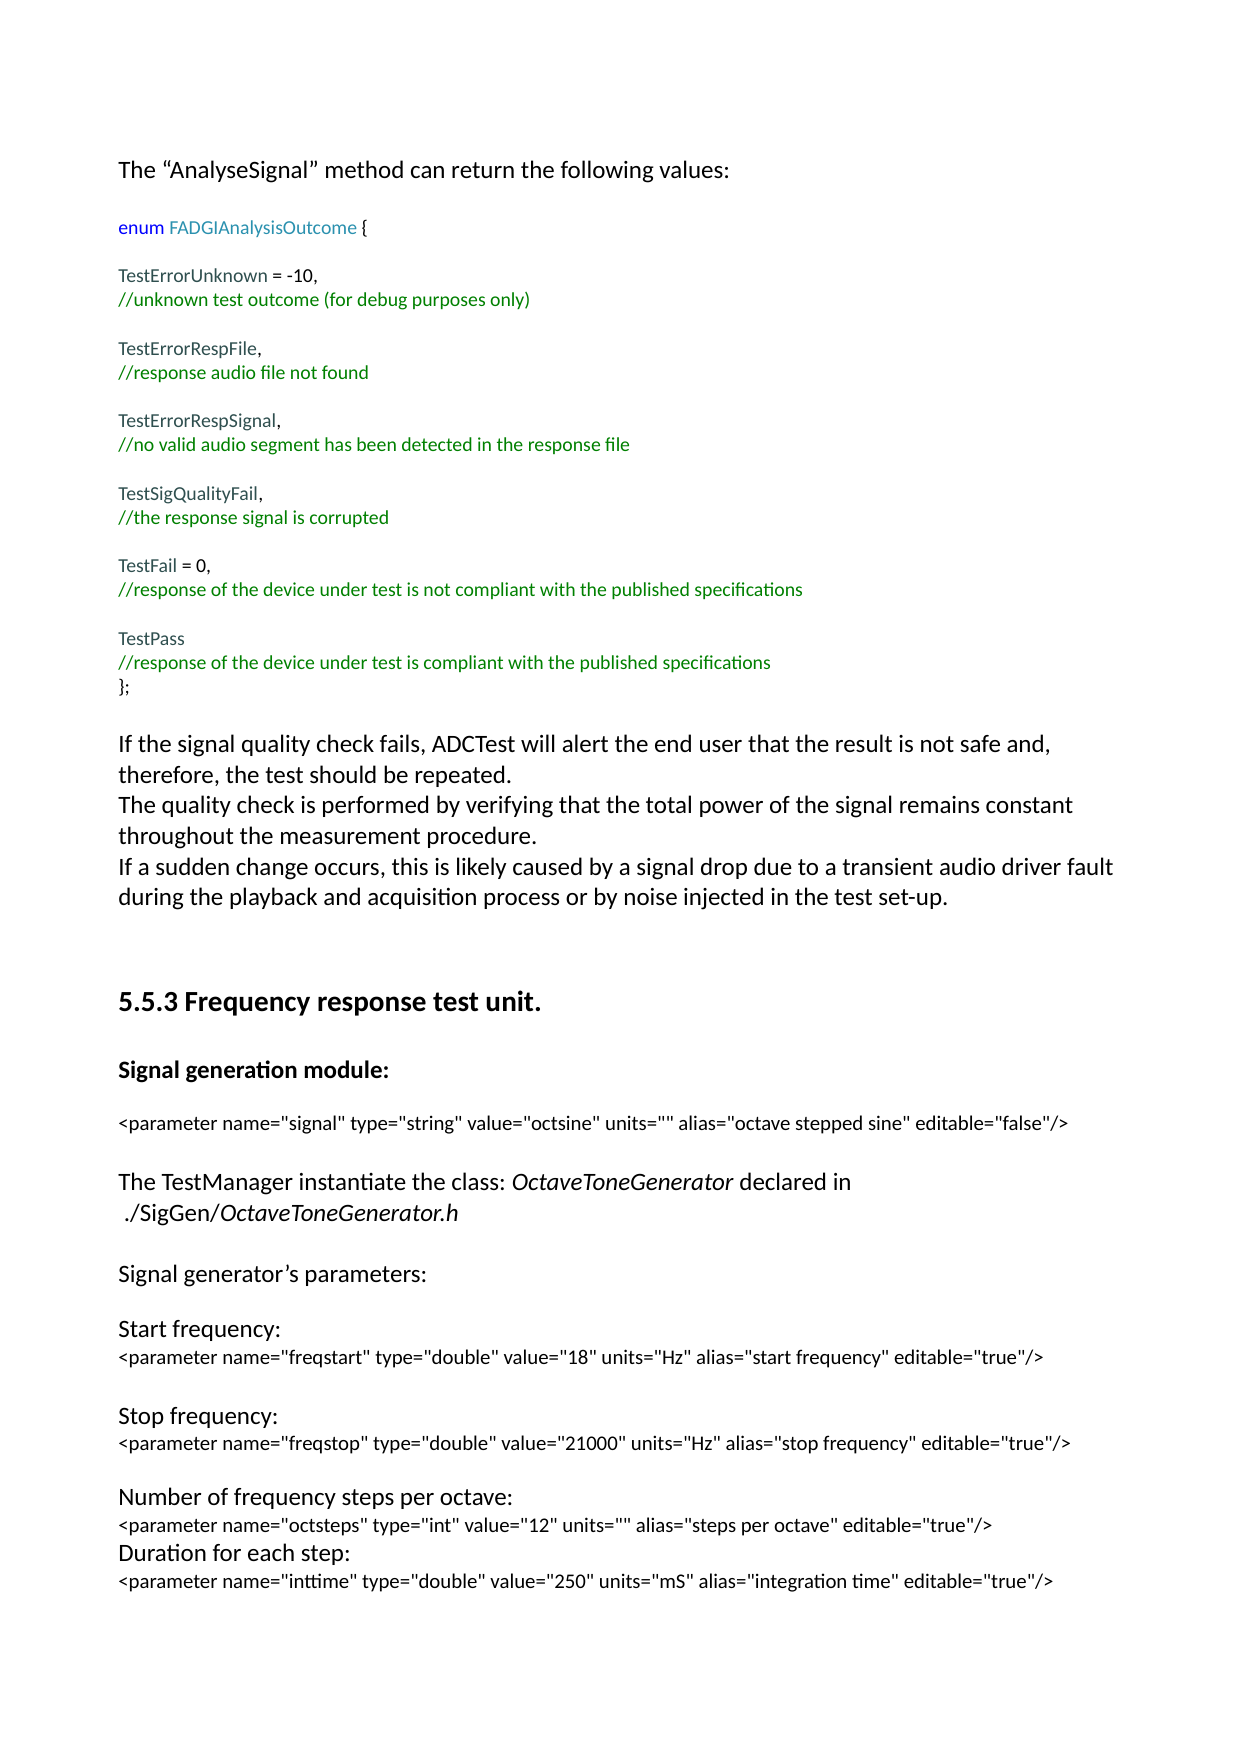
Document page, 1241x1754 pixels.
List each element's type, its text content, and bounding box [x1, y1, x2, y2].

text The TestManager instantiate the class: OctaveToneGenerator declared in [118, 1166, 1122, 1197]
text <parameter name="inttime" type="double" value="250" units="mS" alias="integration time" editable="true"/> [118, 1568, 1122, 1593]
text <parameter name="freqstop" type="double" value="21000" units="Hz" alias="stop frequency" editable="true"/> [118, 1431, 1122, 1456]
text TestFail = 0, [118, 553, 1122, 577]
text ./SigGen/OctaveToneGenerator.h [118, 1197, 1122, 1227]
text <parameter name="octsteps" type="int" value="12" units="" alias="steps per octave" editable="true"/> [118, 1512, 1122, 1537]
text //the response signal is corrupted [118, 505, 1122, 529]
text }; [118, 674, 1122, 698]
text //response audio file not found [118, 360, 1122, 384]
text //unknown test outcome (for debug purposes only) [118, 287, 1122, 311]
text The quality check is performed by verifying that the total power of the signal remains constant throughout the measurement procedure. [118, 790, 1122, 851]
text Stop frequency: [118, 1400, 1122, 1431]
text TestErrorRespSignal, [118, 408, 1122, 432]
text //no valid audio segment has been detected in the response file [118, 432, 1122, 456]
text TestErrorUnknown = -10, [118, 263, 1122, 287]
text The “AnalyseSignal” method can return the following values: [118, 154, 1122, 184]
text //response of the device under test is compliant with the published specifications [118, 650, 1122, 674]
text <parameter name="signal" type="string" value="octsine" units="" alias="octave stepped sine" editable="false"/> [118, 1110, 1122, 1136]
text 5.5.3 Frequency response test unit. [118, 983, 1122, 1019]
text If the signal quality check fails, ADCTest will alert the end user that the result is not safe and, therefore, the test should be repeated. [118, 729, 1122, 790]
text Start frequency: [118, 1314, 1122, 1344]
text <parameter name="freqstart" type="double" value="18" units="Hz" alias="start frequency" editable="true"/> [118, 1344, 1122, 1369]
text TestErrorRespFile, [118, 336, 1122, 360]
text Duration for each step: [118, 1537, 1122, 1568]
text enum FADGIAnalysisOutcome { [118, 215, 1122, 239]
text Number of frequency steps per octave: [118, 1481, 1122, 1512]
text TestSigQualityFail, [118, 481, 1122, 505]
text Signal generation module: [118, 1054, 1122, 1085]
text If a sudden change occurs, this is likely caused by a signal drop due to a transient audio driver fault during the playback and acquisition process or by noise injected in the test set-up. [118, 851, 1122, 912]
text //response of the device under test is not compliant with the published specifications [118, 577, 1122, 601]
text Signal generator’s parameters: [118, 1258, 1122, 1288]
text TestPass [118, 626, 1122, 650]
